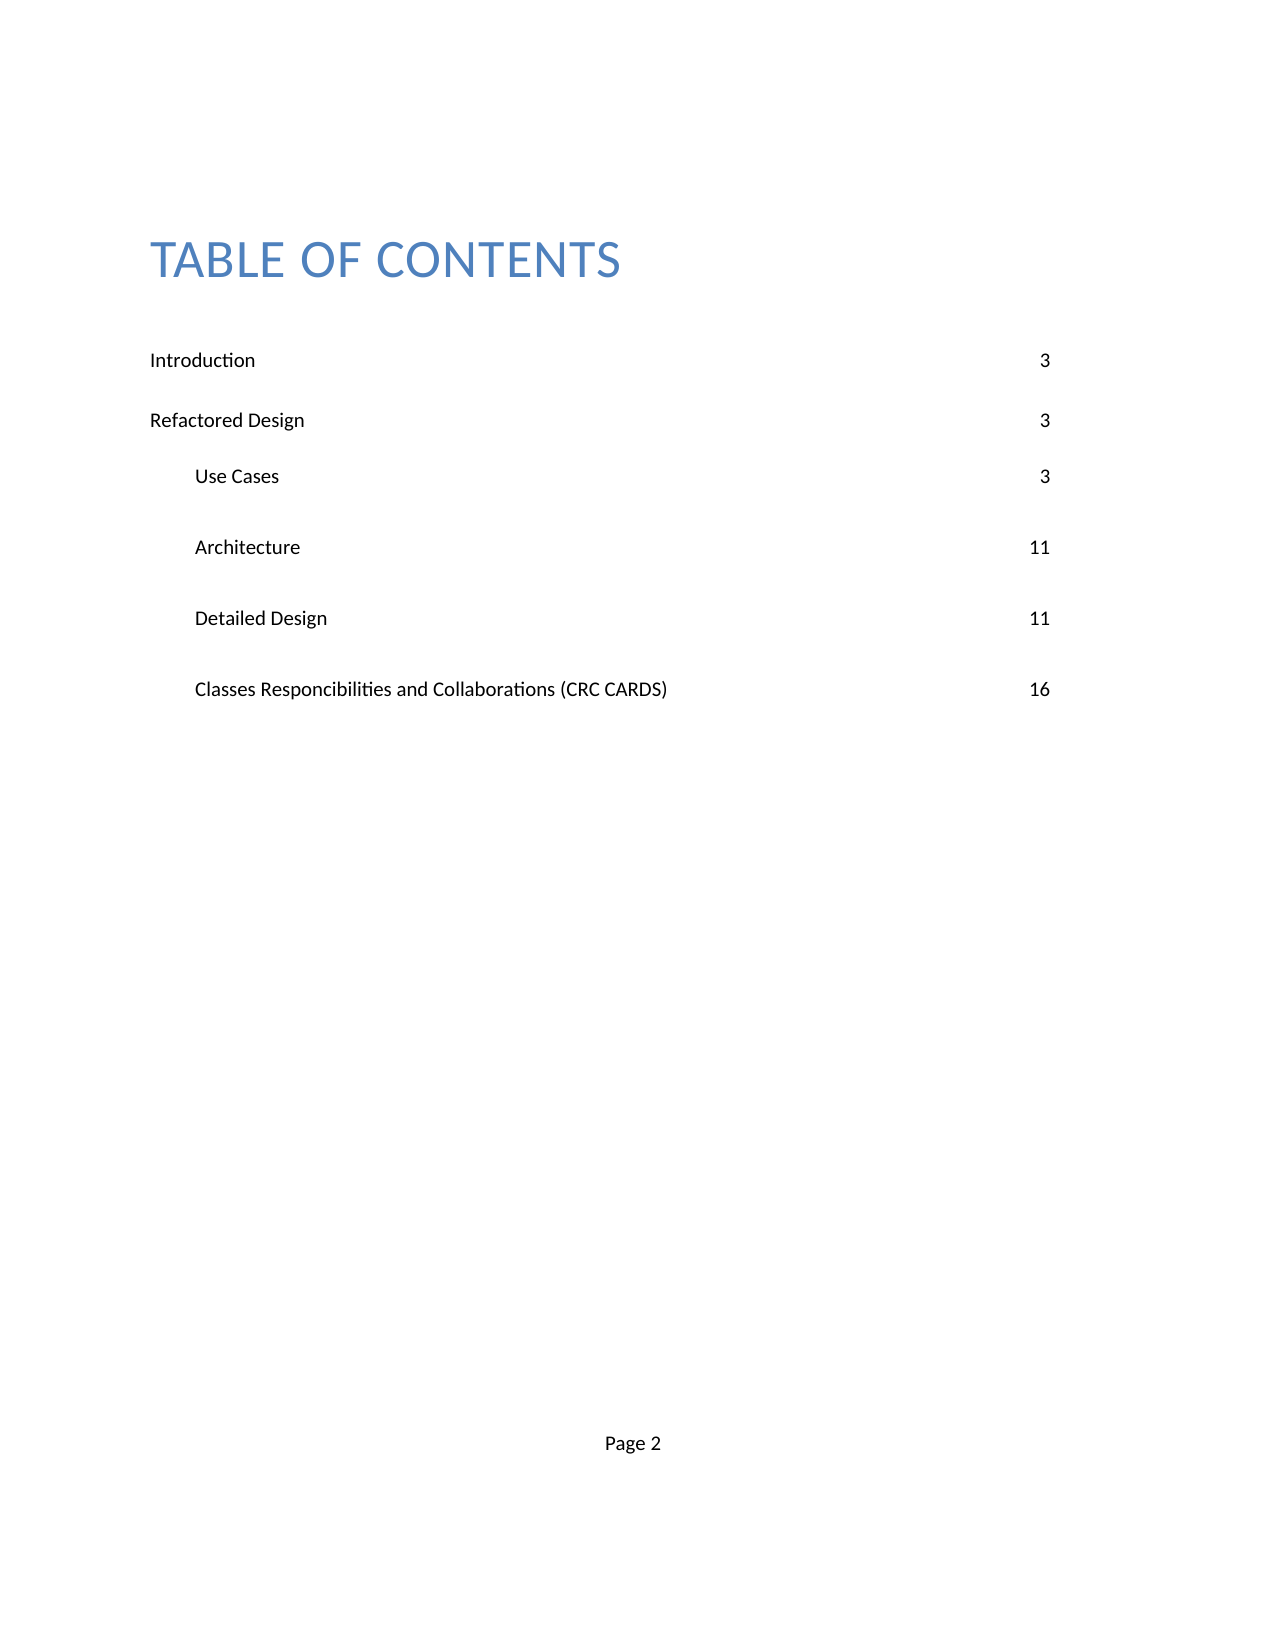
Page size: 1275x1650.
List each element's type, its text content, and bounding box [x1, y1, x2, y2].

subtitle Table of Contents [150, 225, 1125, 291]
text Refactored Design 3 [150, 407, 1050, 433]
text Detailed Design 11 [195, 605, 1050, 631]
text Introduction 3 [150, 347, 1050, 372]
text Architecture 11 [195, 534, 1050, 560]
text Classes Responcibilities and Collaborations (CRC CARDS) 16 [195, 676, 1050, 701]
text Use Cases 3 [195, 463, 1050, 489]
